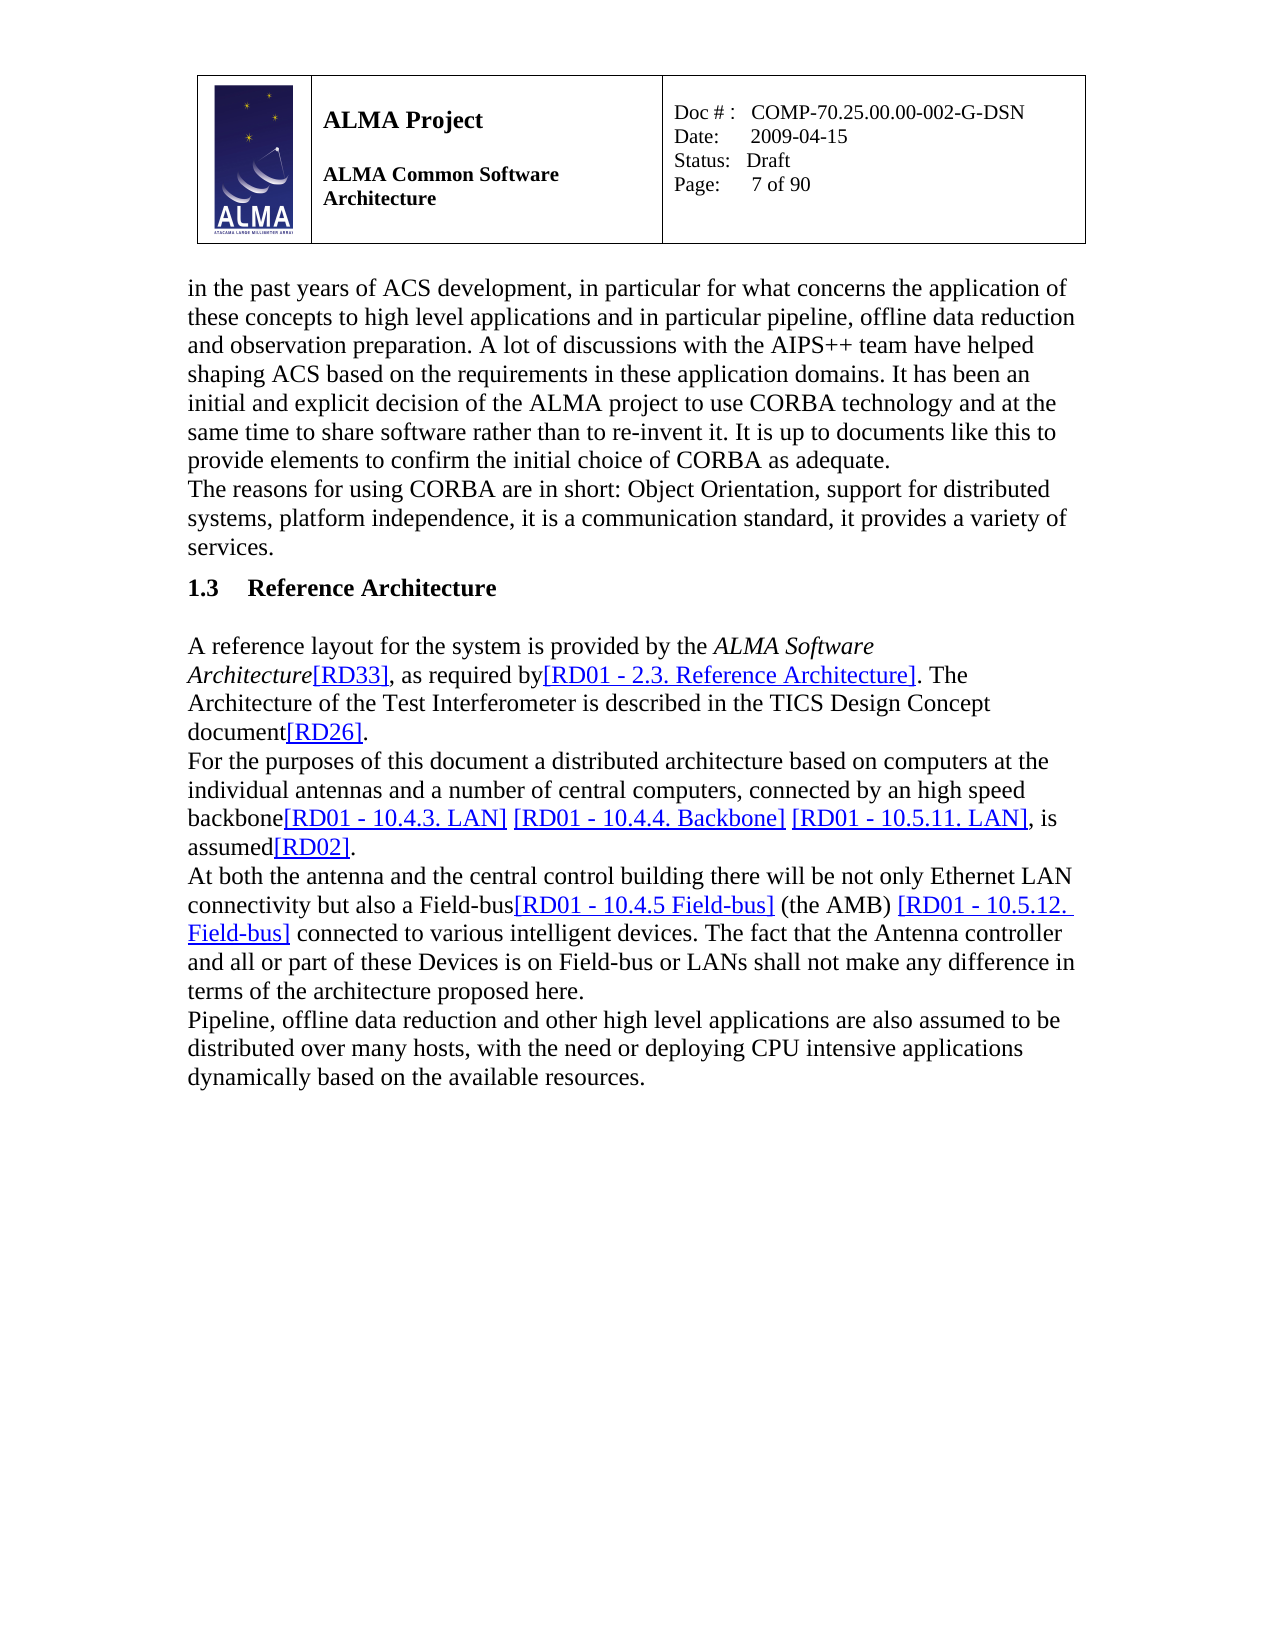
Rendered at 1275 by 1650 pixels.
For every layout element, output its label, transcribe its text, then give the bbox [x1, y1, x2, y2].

subtitle Reference Architecture [187, 573, 1087, 602]
text At both the antenna and the central control building there will be not only Ethernet LAN connectivity but also a Field-bus[RD01 - 10.4.5 Field-bus] (the AMB) [RD01 - 10.5.12. Field-bus] connected to various intelligent devices. The fact that the Antenna controller and all or part of these Devices is on Field-bus or LANs shall not make any difference in terms of the architecture proposed here. Pipeline, offline data reduction and other high level applications are also assumed to be distributed over many hosts, with the need or deploying CPU intensive applications dynamically based on the available resources. [187, 861, 1087, 1091]
text For the purposes of this document a distributed architecture based on computers at the individual antennas and a number of central computers, connected by an high speed backbone[RD01 - 10.4.3. LAN] [RD01 - 10.4.4. Backbone] [RD01 - 10.5.11. LAN], is assumed[RD02]. [187, 746, 1087, 861]
text in the past years of ACS development, in particular for what concerns the application of these concepts to high level applications and in particular pipeline, offline data reduction and observation preparation. A lot of discussions with the AIPS++ team have helped shaping ACS based on the requirements in these application domains. It has been an initial and explicit decision of the ALMA project to use CORBA technology and at the same time to share software rather than to re-invent it. It is up to documents like this to provide elements to confirm the initial choice of CORBA as adequate. [187, 273, 1087, 474]
picture [214, 85, 293, 235]
text A reference layout for the system is provided by the ALMA Software Architecture[RD33], as required by[RD01 - 2.3. Reference Architecture]. The Architecture of the Test Interferometer is described in the TICS Design Concept document[RD26]. [187, 631, 1087, 746]
text The reasons for using CORBA are in short: Object Orientation, support for distributed systems, platform independence, it is a communication standard, it provides a variety of services. [187, 474, 1087, 561]
